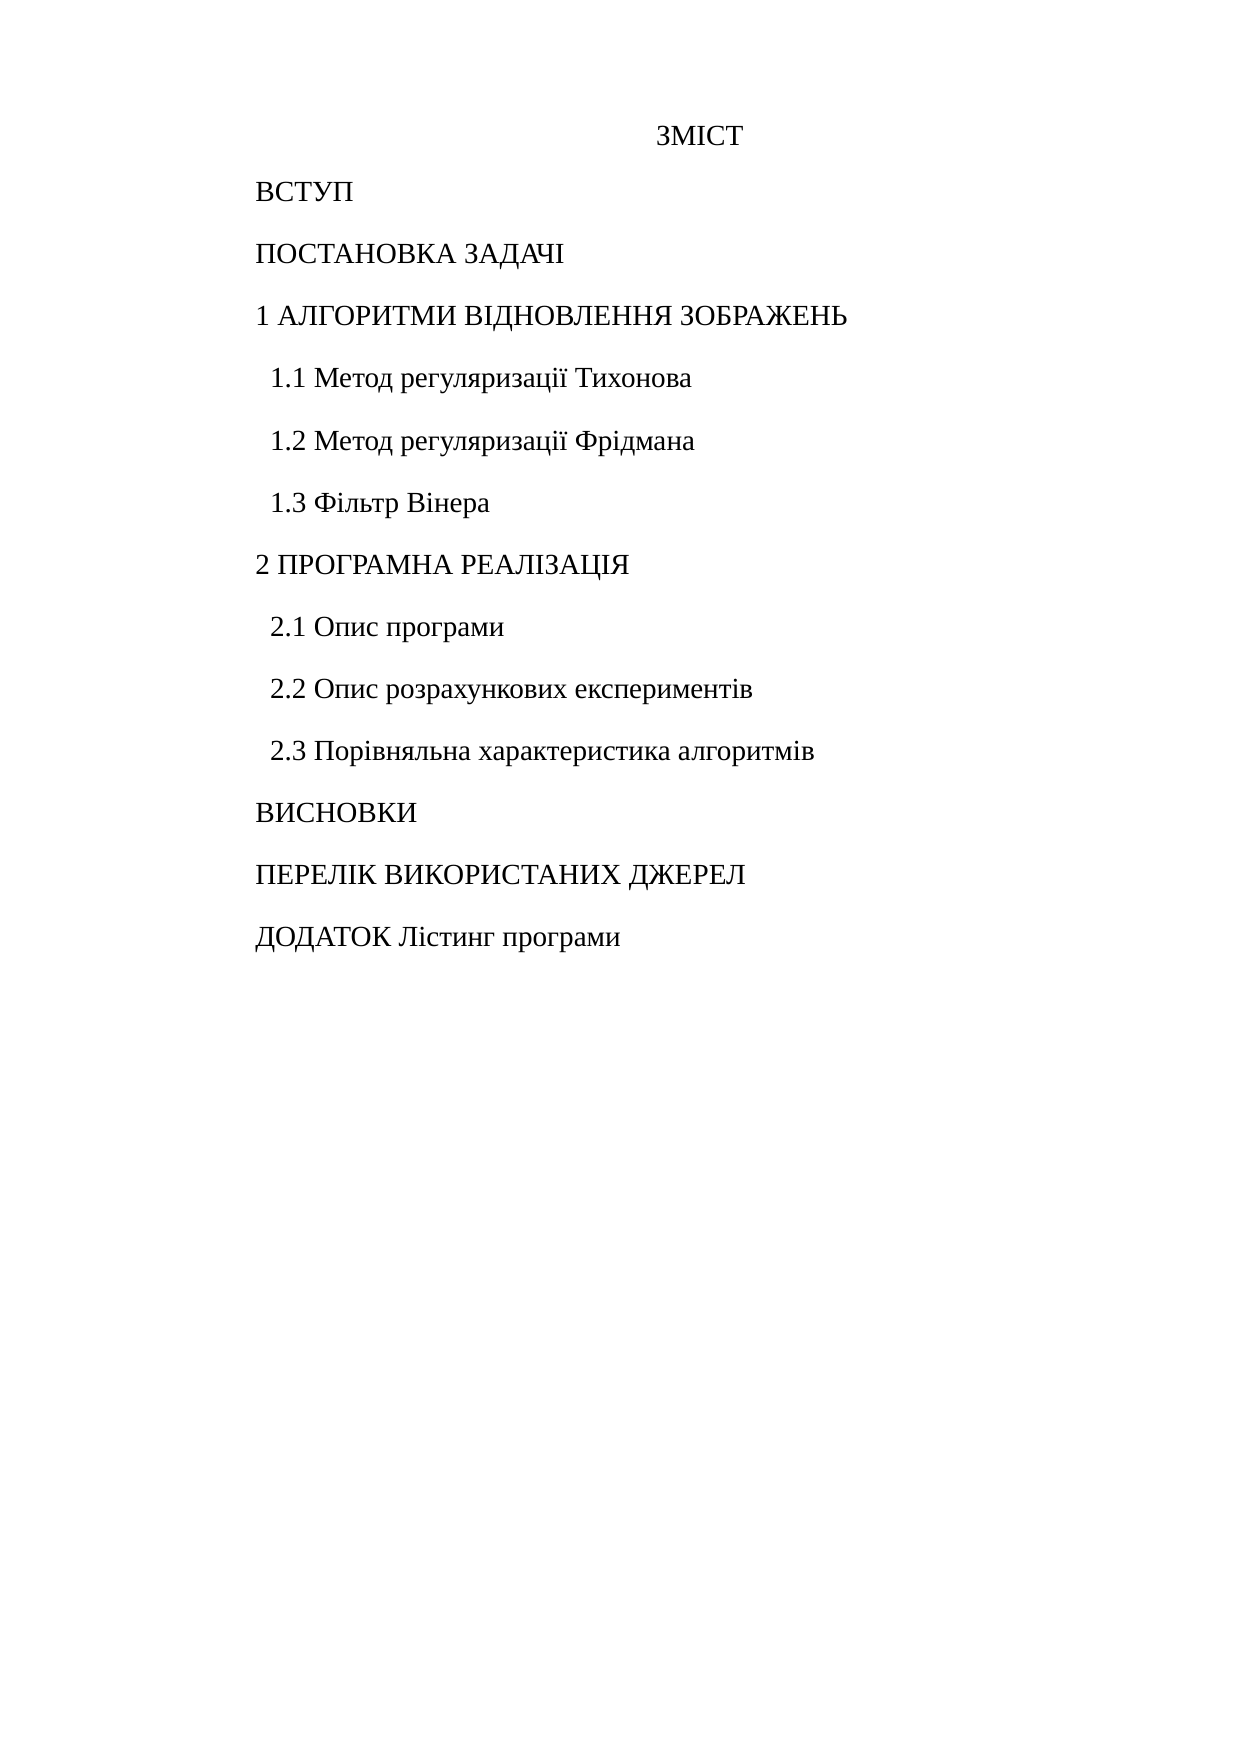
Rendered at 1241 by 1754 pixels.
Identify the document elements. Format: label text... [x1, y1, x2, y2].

table_cell [1029, 293, 1155, 355]
table_cell 2.1 Опис програми [174, 603, 1029, 665]
table_header ВСТУП [174, 169, 1029, 231]
table_cell [1029, 665, 1155, 727]
table_cell [1029, 541, 1155, 603]
table_cell ПЕРЕЛІК ВИКОРИСТАНИХ ДЖЕРЕЛ [174, 851, 1029, 913]
table_cell [1029, 789, 1155, 851]
table_cell 1.2 Метод регуляризації Фрідмана [174, 417, 1029, 479]
table_cell 2.3 Порівняльна характеристика алгоритмів [174, 727, 1029, 789]
table_cell ДОДАТОК Лістинг програми [174, 914, 1029, 976]
table_cell [1029, 914, 1155, 976]
table_cell [1029, 727, 1155, 789]
table_cell ВИСНОВКИ [174, 789, 1029, 851]
table_cell [1029, 851, 1155, 913]
table_cell ПОСТАНОВКА ЗАДАЧІ [174, 231, 1029, 293]
table_header [1029, 169, 1155, 231]
table_cell 2.2 Опис розрахункових експериментів [174, 665, 1029, 727]
table_cell 1 АЛГОРИТМИ ВІДНОВЛЕННЯ ЗОБРАЖЕНЬ [174, 293, 1029, 355]
table_cell 1.3 Фільтр Вінера [174, 479, 1029, 541]
table_cell [1029, 603, 1155, 665]
table_cell 1.1 Метод регуляризації Тихонова [174, 355, 1029, 417]
table_cell [1029, 231, 1155, 293]
table_cell 2 ПРОГРАМНА РЕАЛІЗАЦІЯ [174, 541, 1029, 603]
table_cell [1029, 355, 1155, 417]
text ЗМІСТ [177, 118, 1152, 152]
table_cell [1029, 417, 1155, 479]
table_cell [1029, 479, 1155, 541]
